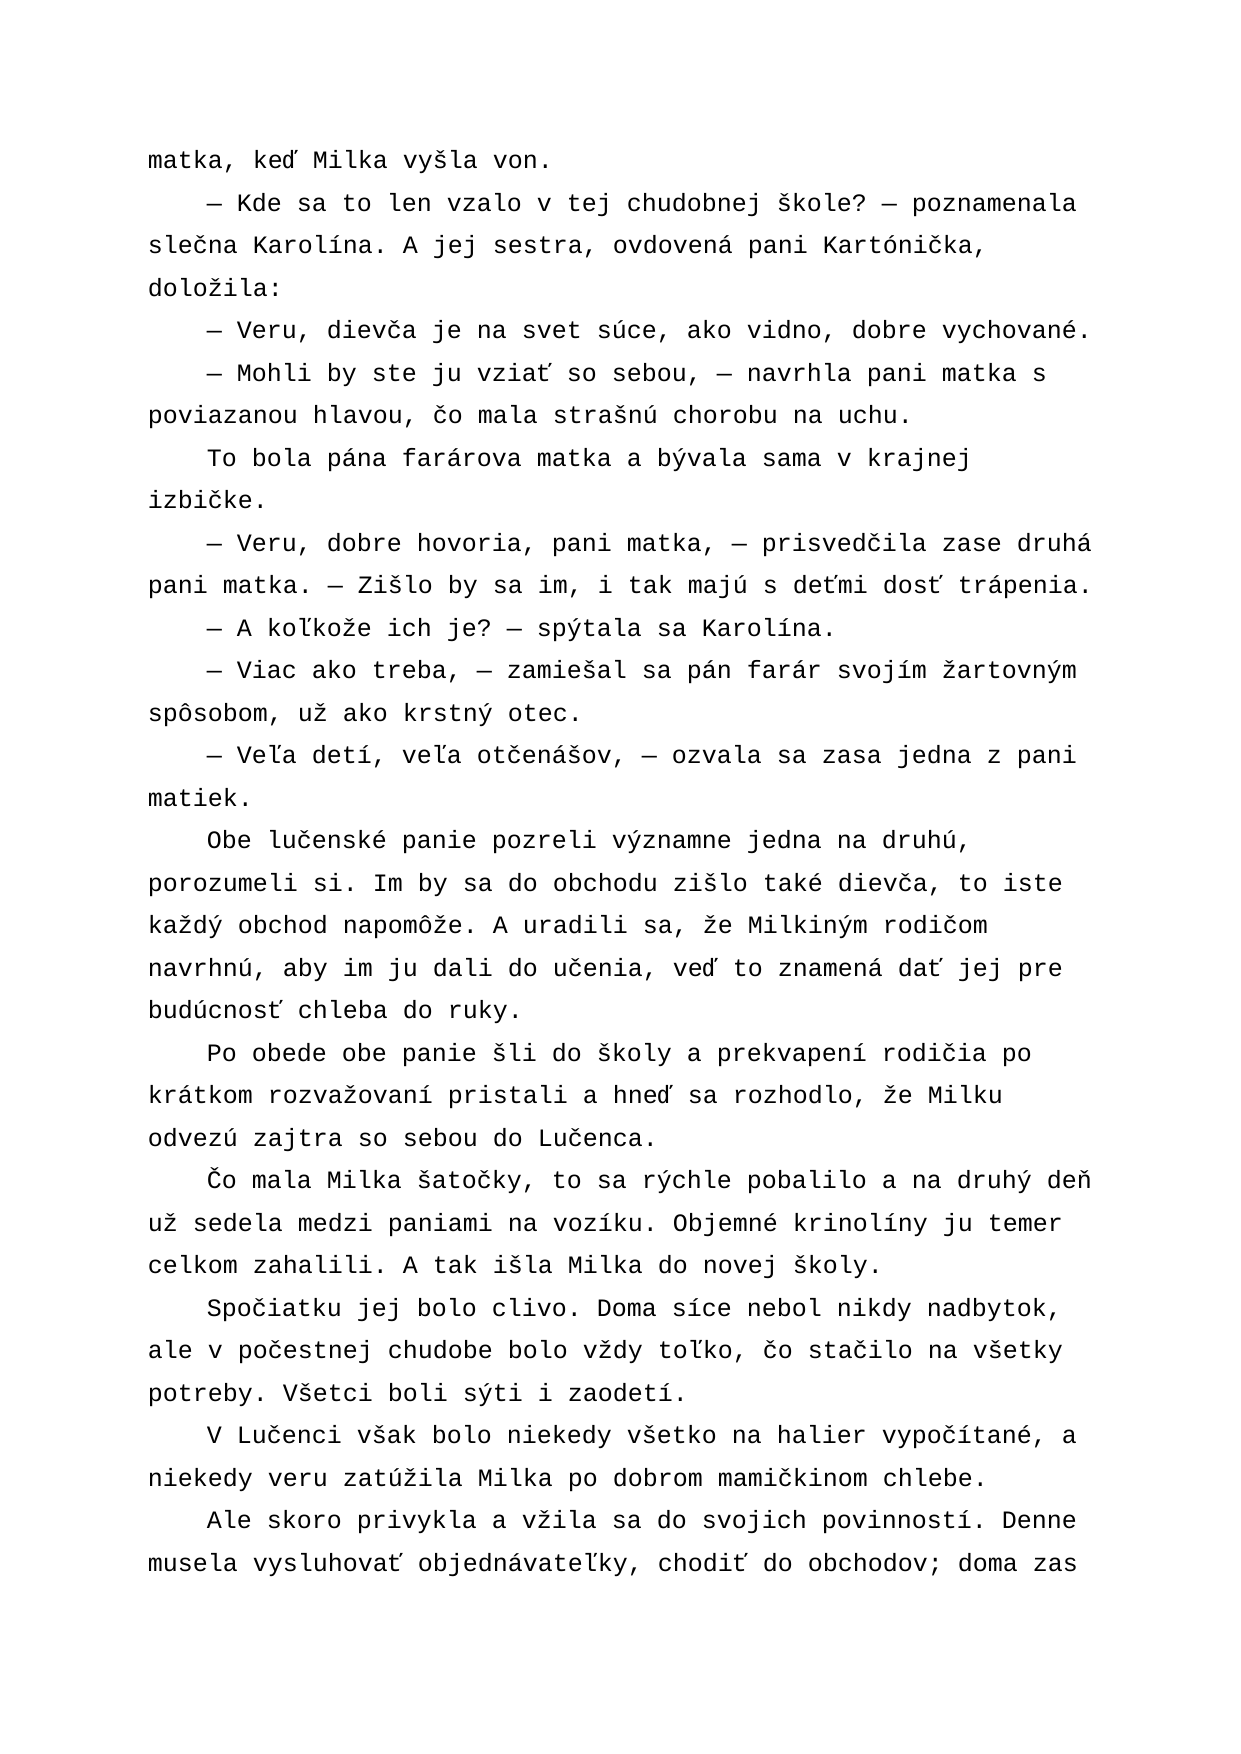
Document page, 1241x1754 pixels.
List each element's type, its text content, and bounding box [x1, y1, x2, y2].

text Čo mala Milka šatočky, to sa rýchle pobalilo a na druhý deň už sedela medzi paniami na vozíku. Objemné krinolíny ju temer celkom zahalili. A tak išla Milka do novej školy. [148, 1168, 1093, 1281]
text To bola pána farárova matka a bývala sama v krajnej izbičke. [148, 445, 1093, 516]
text — Viac ako treba, — zamiešal sa pán farár svojím žartovným spôsobom, už ako krstný otec. [148, 658, 1093, 728]
text Obe lučenské panie pozreli významne jedna na druhú, porozumeli si. Im by sa do obchodu zišlo také dievča, to iste každý obchod napomôže. A uradili sa, že Milkiným rodičom navrhnú, aby im ju dali do učenia, veď to znamená dať jej pre budúcnosť chleba do ruky. [148, 828, 1093, 1026]
text V Lučenci však bolo niekedy všetko na halier vypočítané, a niekedy veru zatúžila Milka po dobrom mamičkinom chlebe. [148, 1423, 1093, 1493]
text Spočiatku jej bolo clivo. Doma síce nebol nikdy nadbytok, ale v počestnej chudobe bolo vždy toľko, čo stačilo na všetky potreby. Všetci boli sýti i zaodetí. [148, 1295, 1093, 1408]
text — Veru, dievča je na svet súce, ako vidno, dobre vychované. [148, 318, 1093, 346]
text — Mohli by ste ju vziať so sebou, — navrhla pani matka s poviazanou hlavou, čo mala strašnú chorobu na uchu. [148, 360, 1093, 431]
text — Veľa detí, veľa otčenášov, — ozvala sa zasa jedna z pani matiek. [148, 743, 1093, 813]
text matka, keď Milka vyšla von. [148, 148, 1093, 176]
text Po obede obe panie šli do školy a prekvapení rodičia po krátkom rozvažovaní pristali a hneď sa rozhodlo, že Milku odvezú zajtra so sebou do Lučenca. [148, 1040, 1093, 1153]
text — A koľkože ich je? — spýtala sa Karolína. [148, 615, 1093, 643]
text Ale skoro privykla a vžila sa do svojich povinností. Denne musela vysluhovať objednávateľky, chodiť do obchodov; doma zas [148, 1508, 1093, 1578]
text — Veru, dobre hovoria, pani matka, — prisvedčila zase druhá pani matka. — Zišlo by sa im, i tak majú s deťmi dosť trápenia. [148, 530, 1093, 601]
text — Kde sa to len vzalo v tej chudobnej škole? — poznamenala slečna Karolína. A jej sestra, ovdovená pani Kartónička, doložila: [148, 190, 1093, 303]
